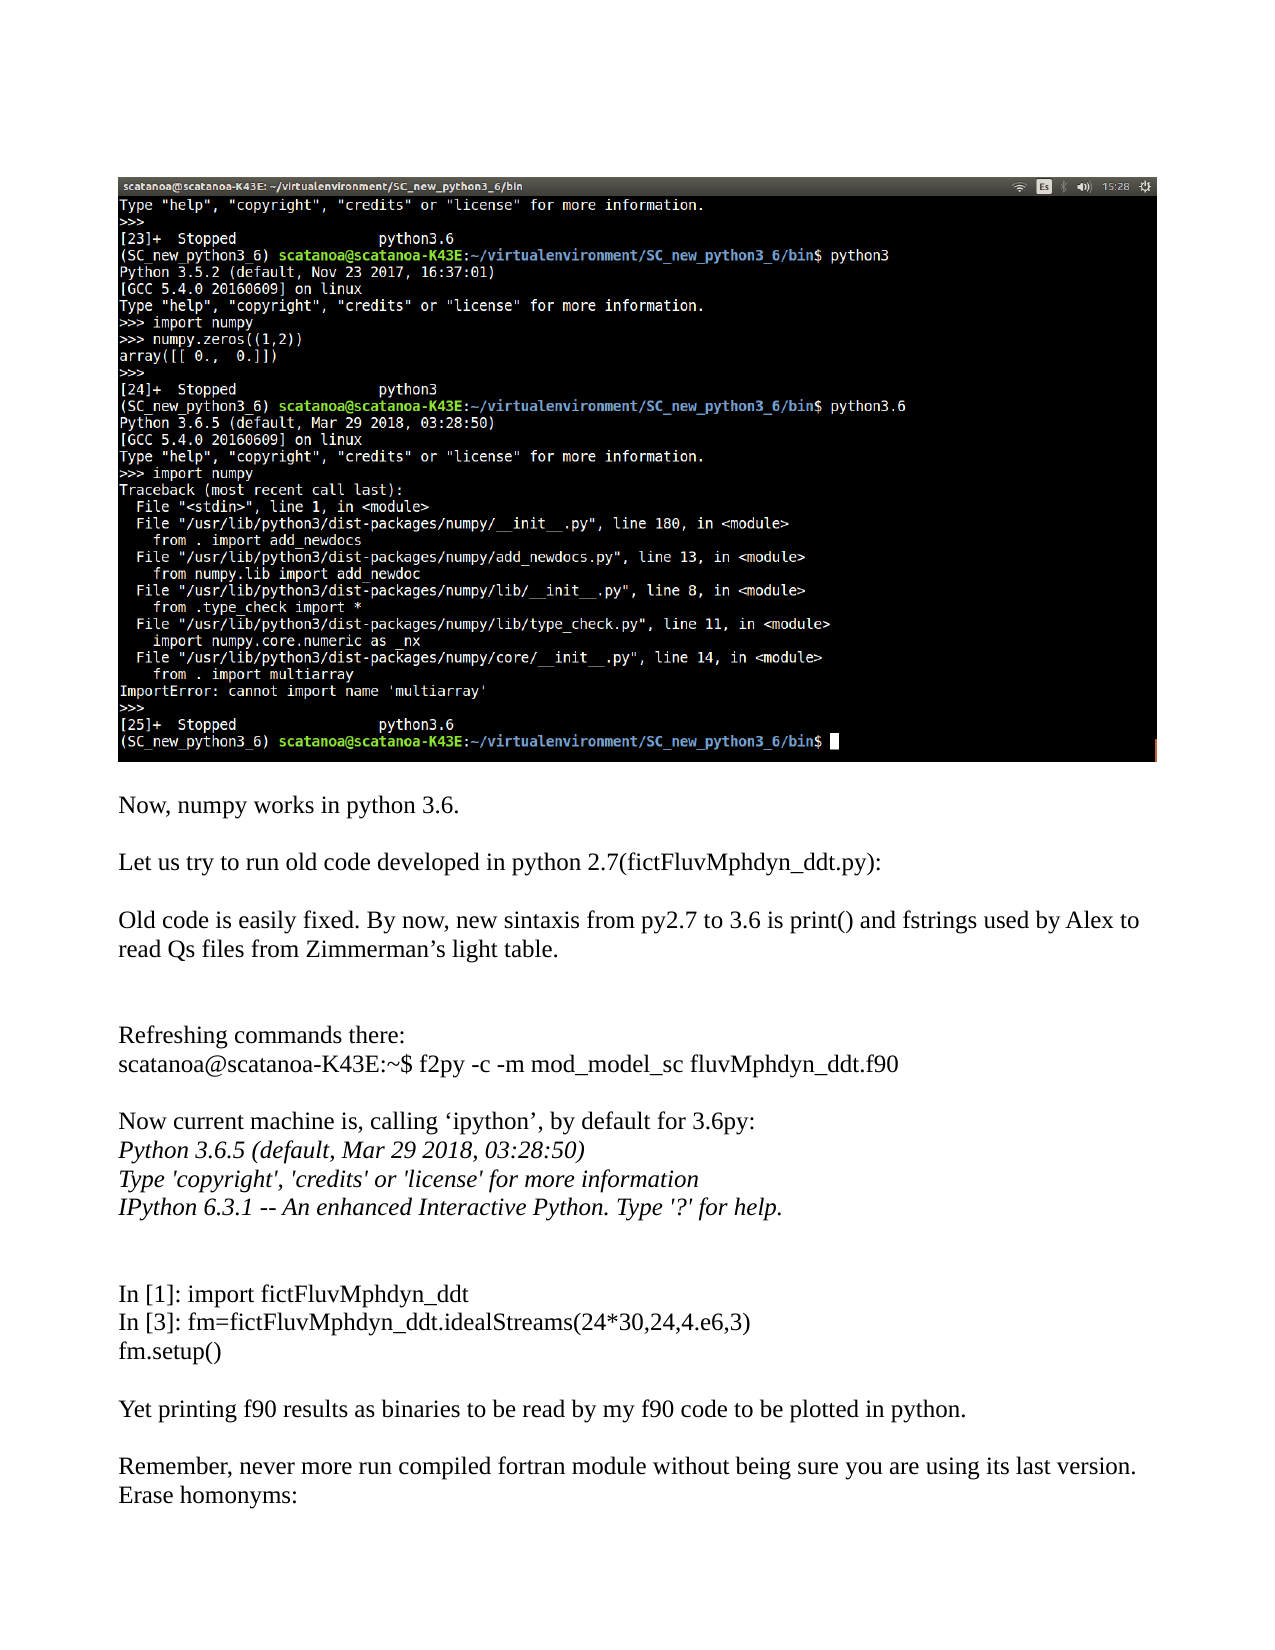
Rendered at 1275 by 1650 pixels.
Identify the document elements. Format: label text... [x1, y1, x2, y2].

text fm.setup() [118, 1336, 1157, 1365]
text Yet printing f90 results as binaries to be read by my f90 code to be plotted in python. [118, 1394, 1157, 1422]
text Python 3.6.5 (default, Mar 29 2018, 03:28:50) [118, 1135, 1157, 1164]
text Now, numpy works in python 3.6. [118, 790, 1157, 819]
picture [118, 177, 1157, 762]
text scatanoa@scatanoa-K43E:~$ f2py -c -m mod_model_sc fluvMphdyn_ddt.f90 [118, 1049, 1157, 1077]
text Now current machine is, calling ‘ipython’, by default for 3.6py: [118, 1106, 1157, 1135]
text Refreshing commands there: [118, 1020, 1157, 1049]
text Old code is easily fixed. By now, new sintaxis from py2.7 to 3.6 is print() and fstrings used by Alex to read Qs files from Zimmerman’s light table. [118, 905, 1157, 962]
text In [3]: fm=fictFluvMphdyn_ddt.idealStreams(24*30,24,4.e6,3) [118, 1307, 1157, 1336]
text IPython 6.3.1 -- An enhanced Interactive Python. Type '?' for help. [118, 1192, 1157, 1221]
text Let us try to run old code developed in python 2.7(fictFluvMphdyn_ddt.py): [118, 847, 1157, 876]
text In [1]: import fictFluvMphdyn_ddt [118, 1279, 1157, 1307]
text Remember, never more run compiled fortran module without being sure you are using its last version. Erase homonyms: [118, 1451, 1157, 1509]
text Type 'copyright', 'credits' or 'license' for more information [118, 1164, 1157, 1192]
